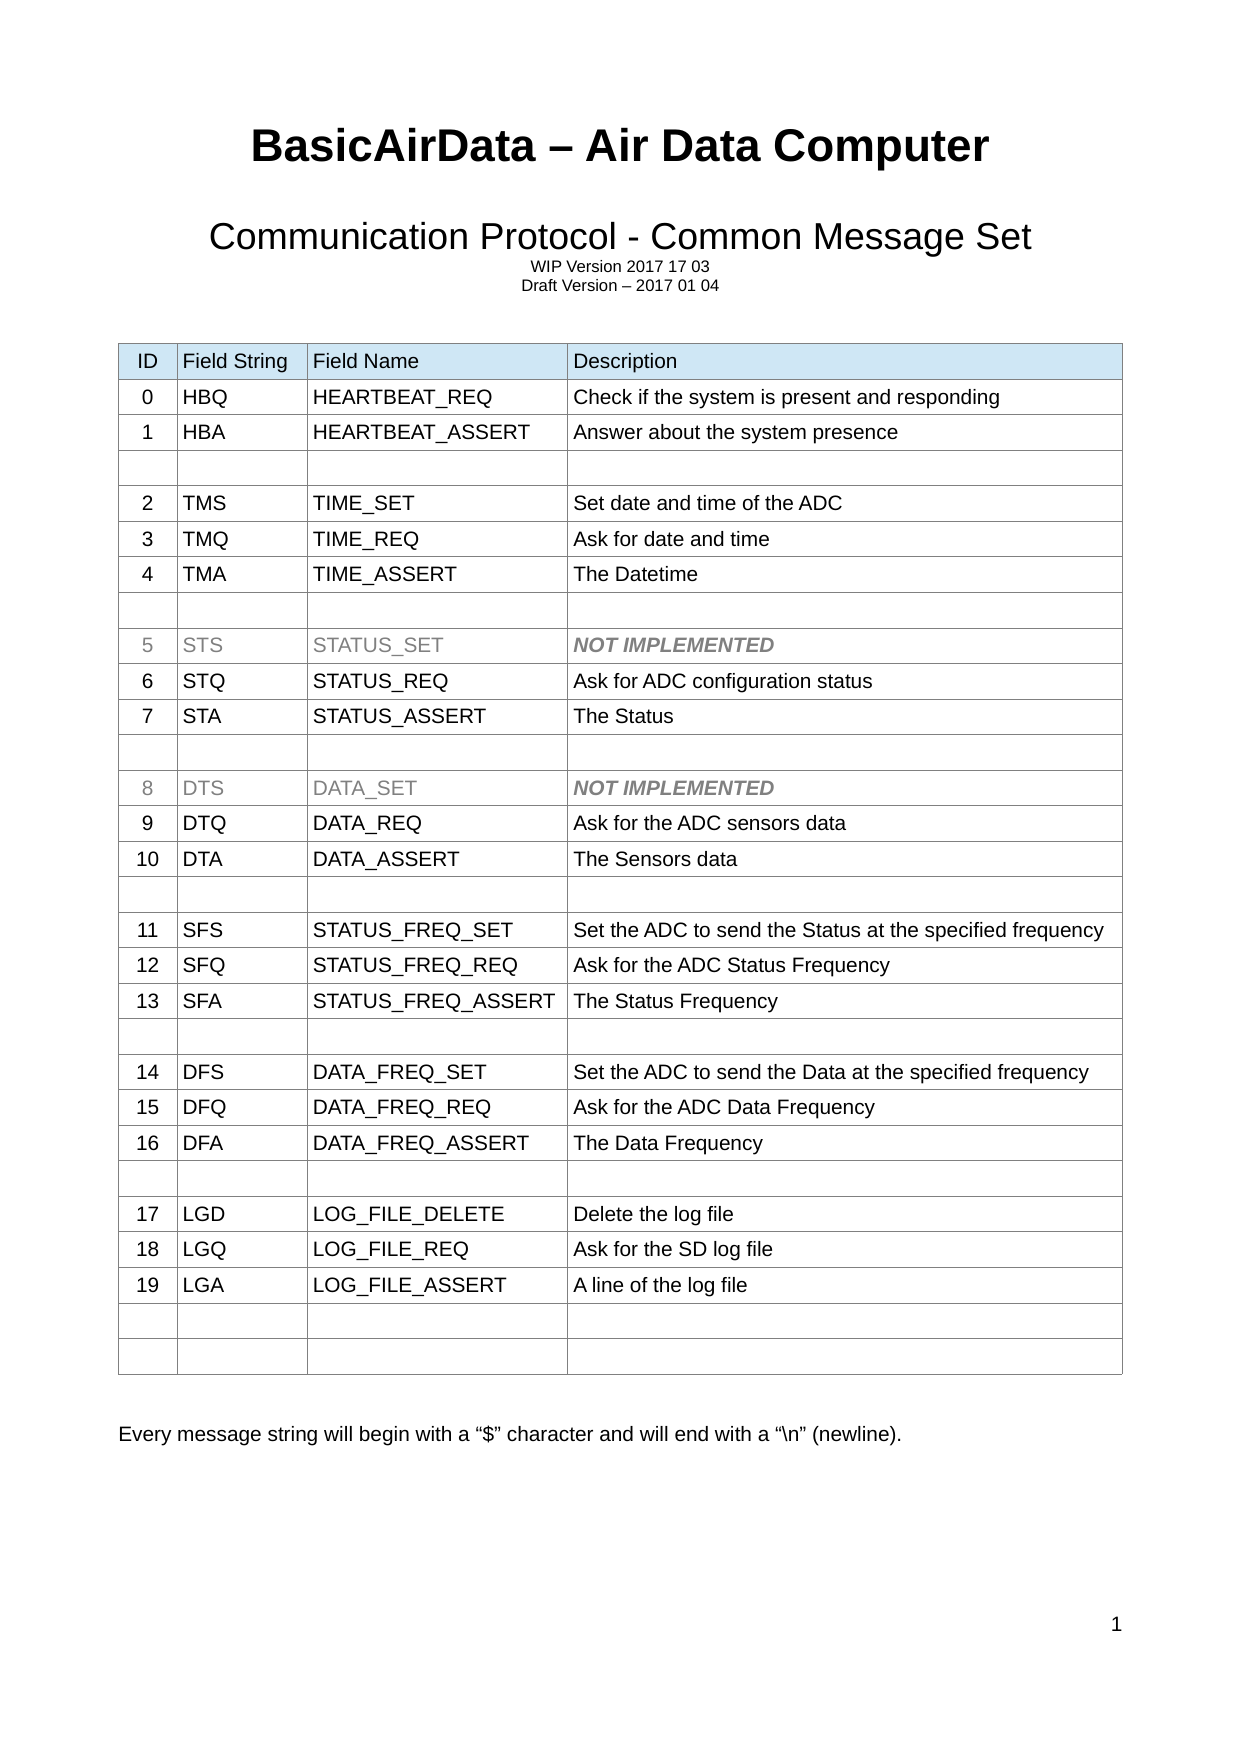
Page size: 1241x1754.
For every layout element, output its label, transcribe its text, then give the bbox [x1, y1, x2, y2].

table_cell [178, 1304, 307, 1338]
table_cell [178, 877, 307, 912]
table_cell [568, 593, 1122, 627]
table_cell TIME_REQ [308, 522, 567, 556]
table_cell Answer about the system presence [568, 415, 1122, 450]
table_cell [119, 1304, 177, 1338]
table_cell 18 [119, 1232, 177, 1267]
table_cell DATA_FREQ_SET [308, 1055, 567, 1089]
table_cell Ask for the ADC Data Frequency [568, 1090, 1122, 1125]
table_cell TMQ [178, 522, 307, 556]
table_cell STATUS_ASSERT [308, 700, 567, 734]
table_cell STATUS_SET [308, 629, 567, 663]
table_cell DTQ [178, 806, 307, 841]
table_cell DFA [178, 1126, 307, 1160]
table_cell [568, 1339, 1122, 1373]
table_cell TIME_ASSERT [308, 557, 567, 592]
table_cell [568, 735, 1122, 769]
table_cell HBQ [178, 380, 307, 414]
table_cell Ask for the ADC Status Frequency [568, 948, 1122, 983]
table_cell LGQ [178, 1232, 307, 1267]
table_cell The Sensors data [568, 842, 1122, 876]
text Every message string will begin with a “$” character and will end with a “\n” (newline). [118, 1421, 1122, 1445]
table_cell [308, 1339, 567, 1373]
table_cell 7 [119, 700, 177, 734]
table_cell TMS [178, 486, 307, 521]
table_cell 9 [119, 806, 177, 841]
table_cell HBA [178, 415, 307, 450]
table_cell 12 [119, 948, 177, 983]
table_cell [119, 1019, 177, 1054]
table_cell Ask for the SD log file [568, 1232, 1122, 1267]
table_cell The Status Frequency [568, 984, 1122, 1018]
table_cell TIME_SET [308, 486, 567, 521]
table_cell Set date and time of the ADC [568, 486, 1122, 521]
table_cell [308, 593, 567, 627]
table_cell [568, 451, 1122, 485]
table_cell 11 [119, 913, 177, 947]
table_cell STQ [178, 664, 307, 698]
table_cell The Status [568, 700, 1122, 734]
table_cell Ask for date and time [568, 522, 1122, 556]
table_cell [119, 451, 177, 485]
table_header Description [568, 344, 1122, 379]
table_cell HEARTBEAT_REQ [308, 380, 567, 414]
table_cell [119, 877, 177, 912]
table_cell DFQ [178, 1090, 307, 1125]
table_cell DTA [178, 842, 307, 876]
table_cell LOG_FILE_DELETE [308, 1197, 567, 1231]
table_cell [178, 1019, 307, 1054]
table_cell Check if the system is present and responding [568, 380, 1122, 414]
table_cell DATA_FREQ_REQ [308, 1090, 567, 1125]
table_cell Set the ADC to send the Status at the specified frequency [568, 913, 1122, 947]
table_cell DATA_ASSERT [308, 842, 567, 876]
table_cell STATUS_REQ [308, 664, 567, 698]
table_cell 4 [119, 557, 177, 592]
table_cell [308, 451, 567, 485]
table_cell [178, 735, 307, 769]
table_cell [119, 735, 177, 769]
text WIP Version 2017 17 03 [118, 257, 1122, 276]
table_cell LGD [178, 1197, 307, 1231]
table_cell The Data Frequency [568, 1126, 1122, 1160]
table_cell 0 [119, 380, 177, 414]
table_cell The Datetime [568, 557, 1122, 592]
table_cell 2 [119, 486, 177, 521]
table_cell STS [178, 629, 307, 663]
table_cell Set the ADC to send the Data at the specified frequency [568, 1055, 1122, 1089]
table_cell DATA_FREQ_ASSERT [308, 1126, 567, 1160]
table_cell SFA [178, 984, 307, 1018]
table_cell 1 [119, 415, 177, 450]
table_cell [119, 1161, 177, 1196]
table_cell [308, 1019, 567, 1054]
text Communication Protocol - Common Message Set [118, 214, 1122, 257]
table_cell [119, 593, 177, 627]
table_cell 19 [119, 1268, 177, 1302]
table_cell NOT IMPLEMENTED [568, 629, 1122, 663]
text Draft Version – 2017 01 04 [118, 276, 1122, 295]
table_header ID [119, 344, 177, 379]
table_header Field String [178, 344, 307, 379]
table_cell 5 [119, 629, 177, 663]
table_cell 10 [119, 842, 177, 876]
table_cell Ask for the ADC sensors data [568, 806, 1122, 841]
table_cell SFQ [178, 948, 307, 983]
table_cell TMA [178, 557, 307, 592]
table_cell DFS [178, 1055, 307, 1089]
table_cell 6 [119, 664, 177, 698]
table_cell 17 [119, 1197, 177, 1231]
table_cell [178, 1339, 307, 1373]
text BasicAirData – Air Data Computer [118, 118, 1122, 171]
table_cell [308, 1304, 567, 1338]
table_cell 13 [119, 984, 177, 1018]
table_cell SFS [178, 913, 307, 947]
table_cell [308, 1161, 567, 1196]
table_cell [568, 1161, 1122, 1196]
table_cell 8 [119, 771, 177, 805]
table_cell Ask for ADC configuration status [568, 664, 1122, 698]
table_cell [568, 1304, 1122, 1338]
table_cell [178, 451, 307, 485]
table_cell STATUS_FREQ_REQ [308, 948, 567, 983]
table_cell [119, 1339, 177, 1373]
table_cell DATA_REQ [308, 806, 567, 841]
table_header Field Name [308, 344, 567, 379]
table_cell DATA_SET [308, 771, 567, 805]
table_cell [308, 735, 567, 769]
table_cell LOG_FILE_ASSERT [308, 1268, 567, 1302]
table_cell [568, 877, 1122, 912]
table_cell STATUS_FREQ_ASSERT [308, 984, 567, 1018]
table_cell LGA [178, 1268, 307, 1302]
table_cell Delete the log file [568, 1197, 1122, 1231]
table_cell [308, 877, 567, 912]
table_cell STATUS_FREQ_SET [308, 913, 567, 947]
table_cell NOT IMPLEMENTED [568, 771, 1122, 805]
table_cell [178, 593, 307, 627]
table_cell 3 [119, 522, 177, 556]
table_cell [568, 1019, 1122, 1054]
table_cell 14 [119, 1055, 177, 1089]
table_cell 15 [119, 1090, 177, 1125]
table_cell DTS [178, 771, 307, 805]
table_cell 16 [119, 1126, 177, 1160]
table_cell A line of the log file [568, 1268, 1122, 1302]
table_cell HEARTBEAT_ASSERT [308, 415, 567, 450]
table_cell LOG_FILE_REQ [308, 1232, 567, 1267]
table_cell STA [178, 700, 307, 734]
table_cell [178, 1161, 307, 1196]
